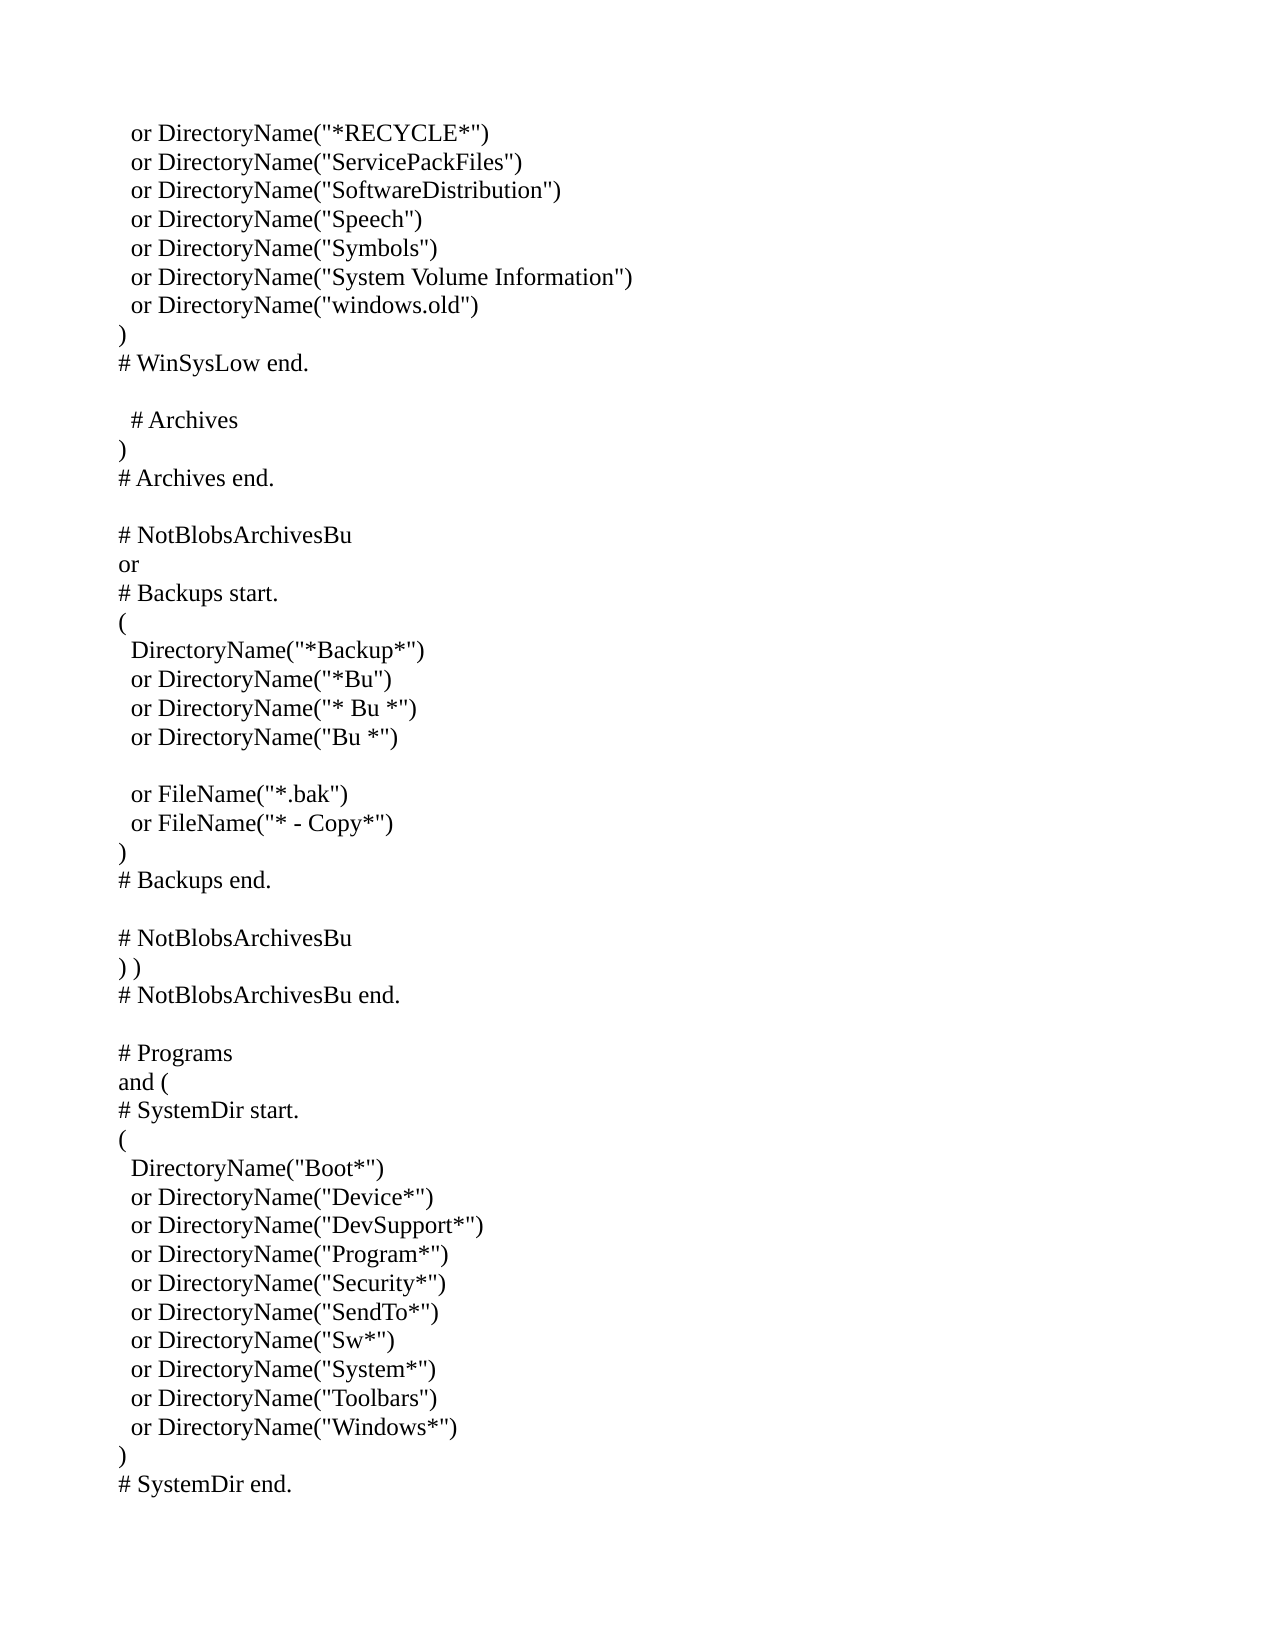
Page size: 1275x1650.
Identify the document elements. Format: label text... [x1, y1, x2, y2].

text or FileName("* - Copy*") [118, 808, 1157, 837]
text or DirectoryName("DevSupport*") [118, 1211, 1157, 1239]
text or DirectoryName("System*") [118, 1354, 1157, 1383]
text or DirectoryName("Windows*") [118, 1412, 1157, 1441]
text # Programs [118, 1038, 1157, 1067]
text or DirectoryName("*Bu") [118, 664, 1157, 693]
text or DirectoryName("System Volume Information") [118, 262, 1157, 291]
text ) [118, 319, 1157, 348]
text # NotBlobsArchivesBu [118, 521, 1157, 549]
text or DirectoryName("Toolbars") [118, 1383, 1157, 1412]
text # Archives [118, 406, 1157, 434]
text or DirectoryName("*RECYCLE*") [118, 118, 1157, 147]
text or DirectoryName("* Bu *") [118, 693, 1157, 722]
text # Backups end. [118, 866, 1157, 894]
text or FileName("*.bak") [118, 779, 1157, 808]
text or DirectoryName("windows.old") [118, 291, 1157, 319]
text and ( [118, 1067, 1157, 1096]
text or DirectoryName("Sw*") [118, 1326, 1157, 1354]
text or DirectoryName("Bu *") [118, 722, 1157, 751]
text ) [118, 1441, 1157, 1469]
text or DirectoryName("ServicePackFiles") [118, 147, 1157, 176]
text ) ) [118, 952, 1157, 981]
text DirectoryName("Boot*") [118, 1153, 1157, 1182]
text or [118, 549, 1157, 578]
text or DirectoryName("Device*") [118, 1182, 1157, 1211]
text DirectoryName("*Backup*") [118, 636, 1157, 664]
text # WinSysLow end. [118, 348, 1157, 377]
text # NotBlobsArchivesBu end. [118, 981, 1157, 1009]
text # SystemDir start. [118, 1096, 1157, 1124]
text # Archives end. [118, 463, 1157, 492]
text or DirectoryName("Symbols") [118, 233, 1157, 262]
text # Backups start. [118, 578, 1157, 607]
text ( [118, 1124, 1157, 1153]
text # SystemDir end. [118, 1469, 1157, 1498]
text or DirectoryName("SendTo*") [118, 1297, 1157, 1326]
text ( [118, 607, 1157, 636]
text # NotBlobsArchivesBu [118, 923, 1157, 952]
text or DirectoryName("Speech") [118, 204, 1157, 233]
text or DirectoryName("SoftwareDistribution") [118, 176, 1157, 204]
text ) [118, 434, 1157, 463]
text or DirectoryName("Program*") [118, 1239, 1157, 1268]
text or DirectoryName("Security*") [118, 1268, 1157, 1297]
text ) [118, 837, 1157, 866]
